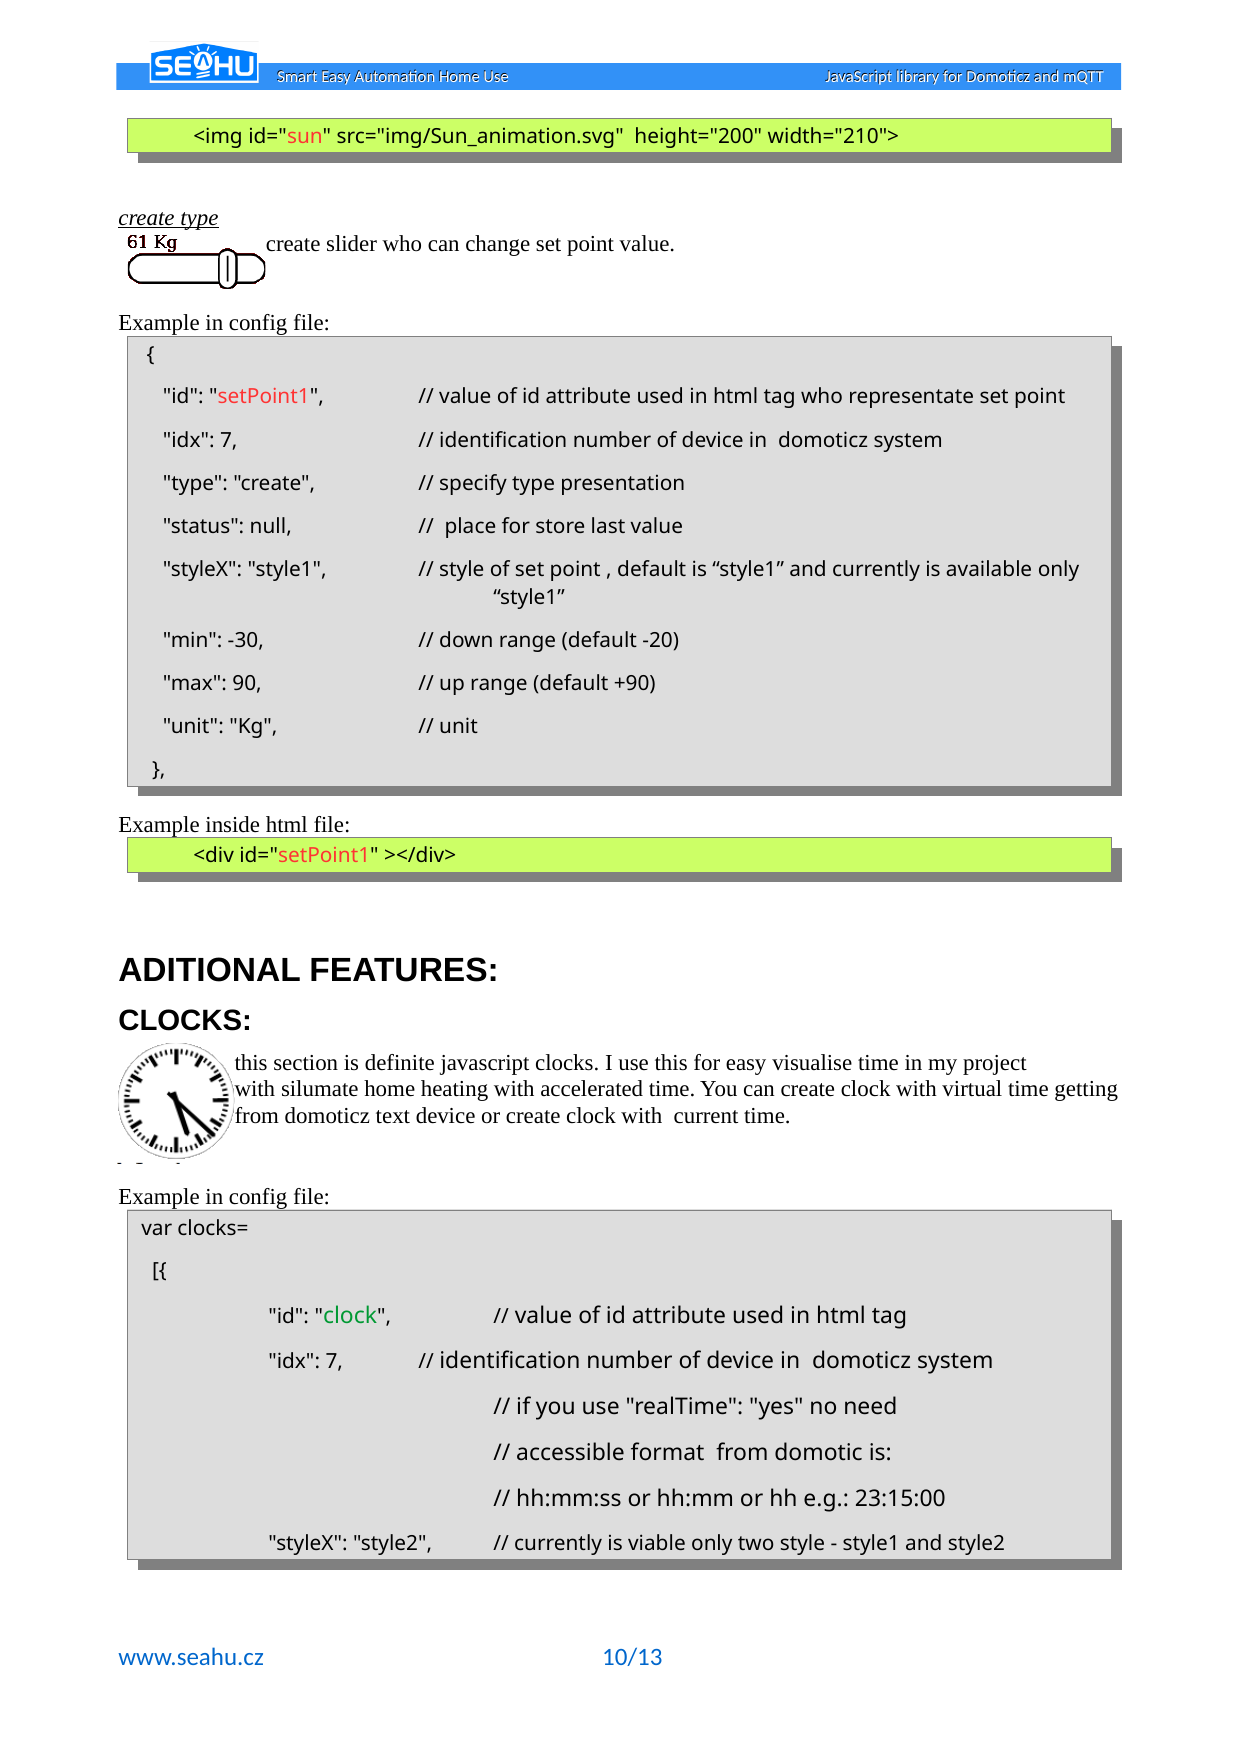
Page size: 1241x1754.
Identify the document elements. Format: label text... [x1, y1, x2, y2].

text "idx": 7, // identification number of device in domoticz system [128, 422, 1111, 453]
text var clocks= [128, 1211, 1111, 1241]
text "idx": 7, // identification number of device in domoticz system [128, 1341, 1111, 1376]
picture [149, 41, 259, 83]
text "max": 90, // up range (default +90) [128, 665, 1111, 697]
text Example in config file: [118, 309, 1122, 336]
picture [117, 1043, 235, 1164]
text this section is definite javascript clocks. I use this for easy visualise time in my project with silumate home heating with accelerated time. You can create clock with virtual time getting from domoticz text device or create clock with current time. [235, 1049, 1122, 1128]
subtitle clocks: [118, 1003, 1122, 1036]
subtitle ADITIONAL FEATURES: [118, 949, 1122, 988]
text create slider who can change set point value. [118, 230, 1122, 256]
text // accessible format from domotic is: [128, 1433, 1111, 1467]
picture [127, 235, 266, 289]
text }, [128, 751, 1111, 786]
text Example inside html file: [118, 811, 1122, 837]
text { [128, 337, 1111, 367]
text <div id="setPoint1" ></div> [128, 838, 1111, 872]
text create type [118, 204, 1122, 230]
text [{ [128, 1252, 1111, 1284]
text "styleX": "style2", // currently is viable only two style - style1 and style2 [128, 1525, 1111, 1559]
text "id": "clock", // value of id attribute used in html tag [128, 1296, 1111, 1330]
text "min": -30, // down range (default -20) [128, 622, 1111, 654]
text "type": "create", // specify type presentation [128, 464, 1111, 496]
text "unit": "Kg", // unit [128, 708, 1111, 740]
text "status": null, // place for store last value [128, 508, 1111, 539]
text // hh:mm:ss or hh:mm or hh e.g.: 23:15:00 [128, 1479, 1111, 1513]
text Example in config file: [118, 1183, 1122, 1209]
text // if you use "realTime": "yes" no need [128, 1387, 1111, 1422]
text <img id="sun" src="img/Sun_animation.svg" height="200" width="210"> [128, 119, 1111, 152]
text "id": "setPoint1", // value of id attribute used in html tag who representate set point [128, 378, 1111, 410]
text "styleX": "style1", // style of set point , default is “style1” and currently is available only “style1” [128, 551, 1111, 611]
